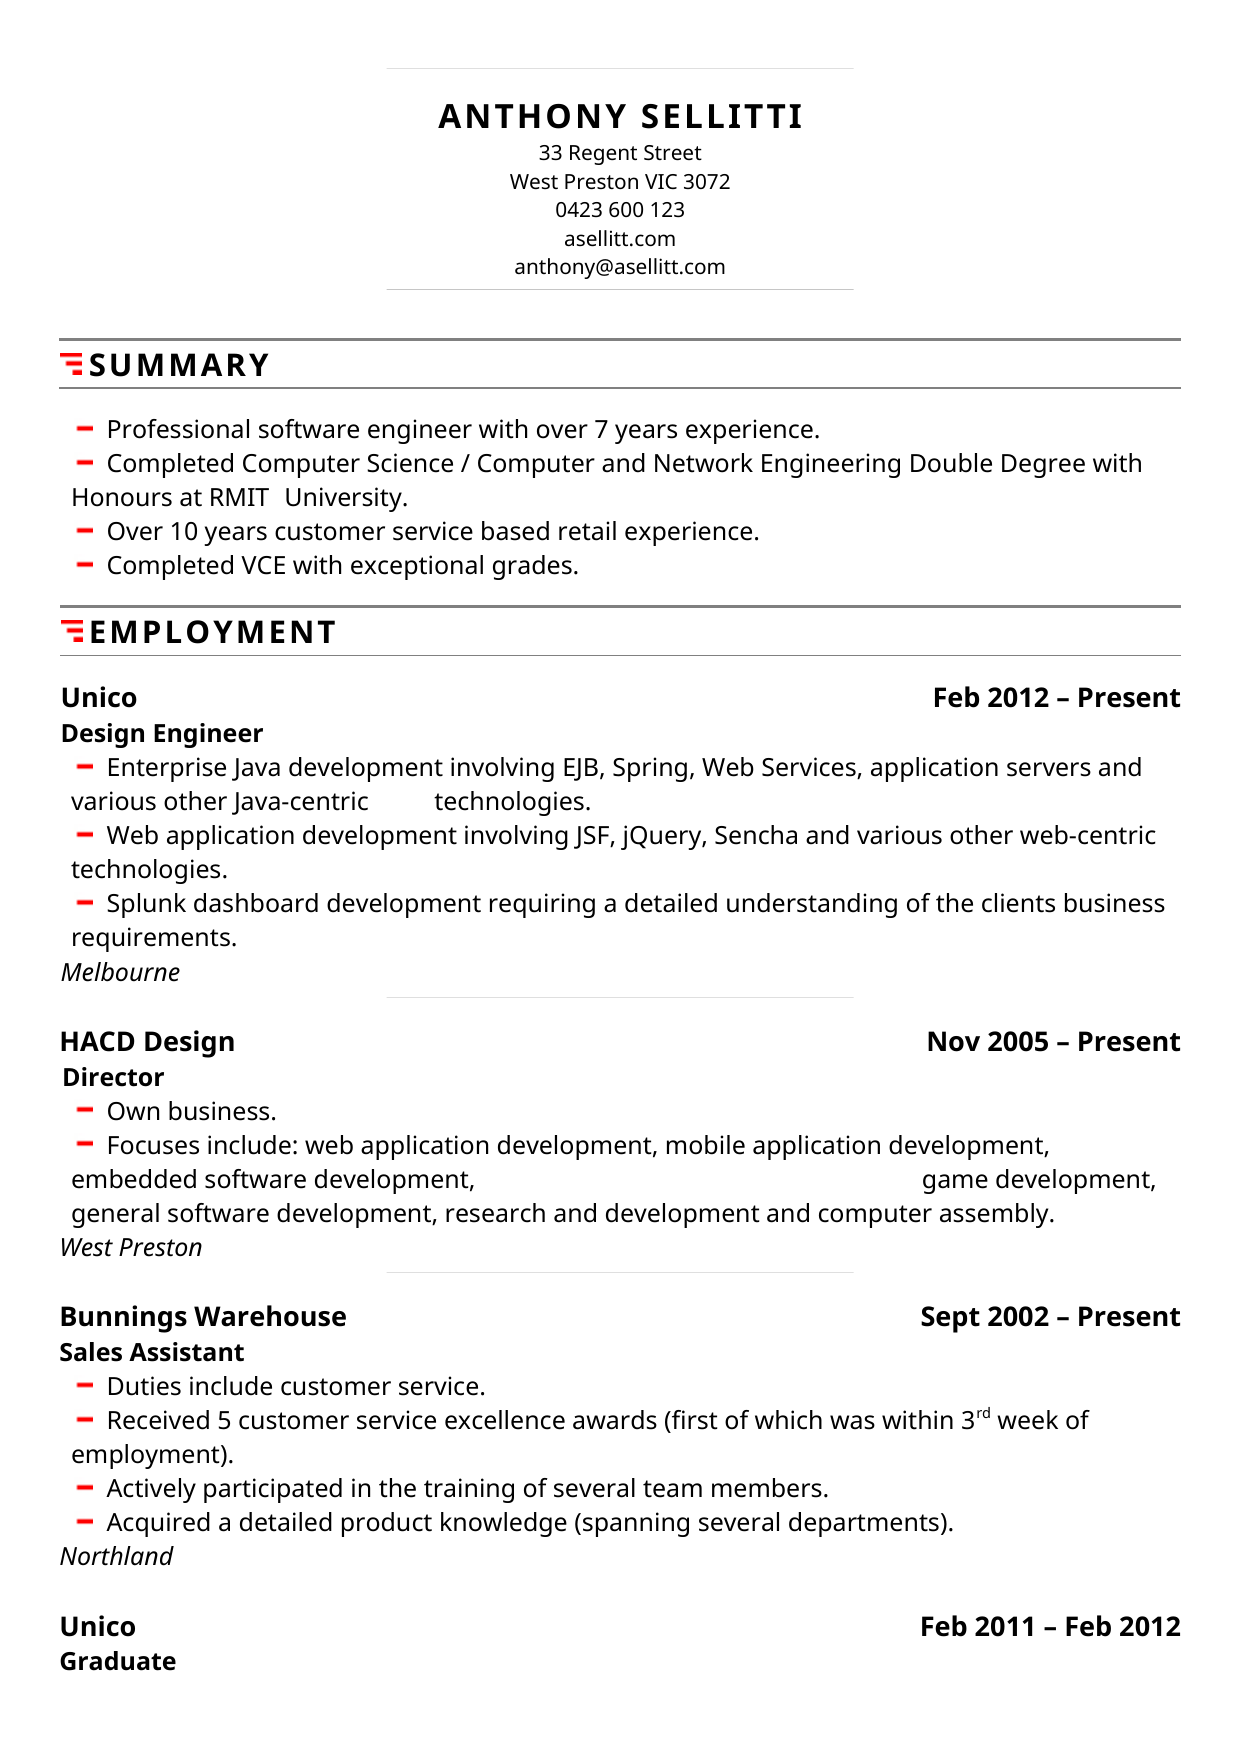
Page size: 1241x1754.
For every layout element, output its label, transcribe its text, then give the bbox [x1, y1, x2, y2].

picture [386, 289, 854, 293]
text Design Engineer [59, 716, 1181, 750]
text West Preston VIC 3072 [59, 167, 1181, 195]
text 0423 600 123 [59, 195, 1181, 224]
text ANTHONY SELLITTI [59, 93, 1181, 138]
picture [71, 824, 93, 846]
text Unico Feb 2011 – Feb 2012 [59, 1607, 1181, 1644]
list SUMMARY [59, 341, 1181, 387]
list Over 10 years customer service based retail experience. [71, 514, 1181, 548]
text Sales Assistant [59, 1334, 1181, 1368]
list Professional software engineer with over 7 years experience. [71, 412, 1181, 446]
list Received 5 customer service excellence awards (first of which was within 3rd week of employment). [71, 1403, 1181, 1471]
picture [71, 1133, 93, 1155]
text HACD Design Nov 2005 – Present [59, 1022, 1181, 1059]
picture [71, 1099, 93, 1121]
text anthony@asellitt.com [59, 252, 1181, 281]
picture [71, 1375, 93, 1396]
list Melbourne [60, 954, 1181, 988]
text Unico Feb 2012 – Present [60, 679, 1181, 716]
picture [71, 1511, 93, 1533]
picture [71, 418, 93, 440]
text Director [60, 1059, 1181, 1093]
picture [71, 554, 93, 576]
picture [71, 1477, 93, 1499]
list Duties include customer service. [71, 1368, 1181, 1403]
list Web application development involving JSF, jQuery, Sencha and various other web-centric technologies. [71, 818, 1181, 886]
picture [71, 756, 93, 778]
list EMPLOYMENT [60, 608, 1181, 655]
text Graduate [59, 1644, 1181, 1678]
picture [71, 892, 93, 914]
picture [71, 520, 93, 542]
text Bunnings Warehouse Sept 2002 – Present [59, 1298, 1181, 1334]
list Actively participated in the training of several team members. [71, 1471, 1181, 1505]
text 33 Regent Street [59, 138, 1181, 167]
picture [61, 620, 83, 642]
text asellitt.com [59, 224, 1181, 252]
list Splunk dashboard development requiring a detailed understanding of the clients business requirements. [71, 886, 1181, 954]
picture [71, 1409, 93, 1431]
list Completed Computer Science / Computer and Network Engineering Double Degree with Honours at RMIT University. [71, 446, 1181, 514]
list Enterprise Java development involving EJB, Spring, Web Services, application servers and various other Java-centric technologies. [71, 750, 1181, 818]
list Own business. [71, 1093, 1181, 1127]
picture [71, 452, 93, 474]
list Completed VCE with exceptional grades. [71, 548, 1181, 582]
list Focuses include: web application development, mobile application development, embedded software development, game development, general software development, research and development and computer assembly. [71, 1127, 1181, 1229]
text Northland [59, 1539, 1181, 1573]
text West Preston [59, 1229, 1181, 1263]
list Acquired a detailed product knowledge (spanning several departments). [71, 1505, 1181, 1539]
picture [60, 353, 82, 375]
